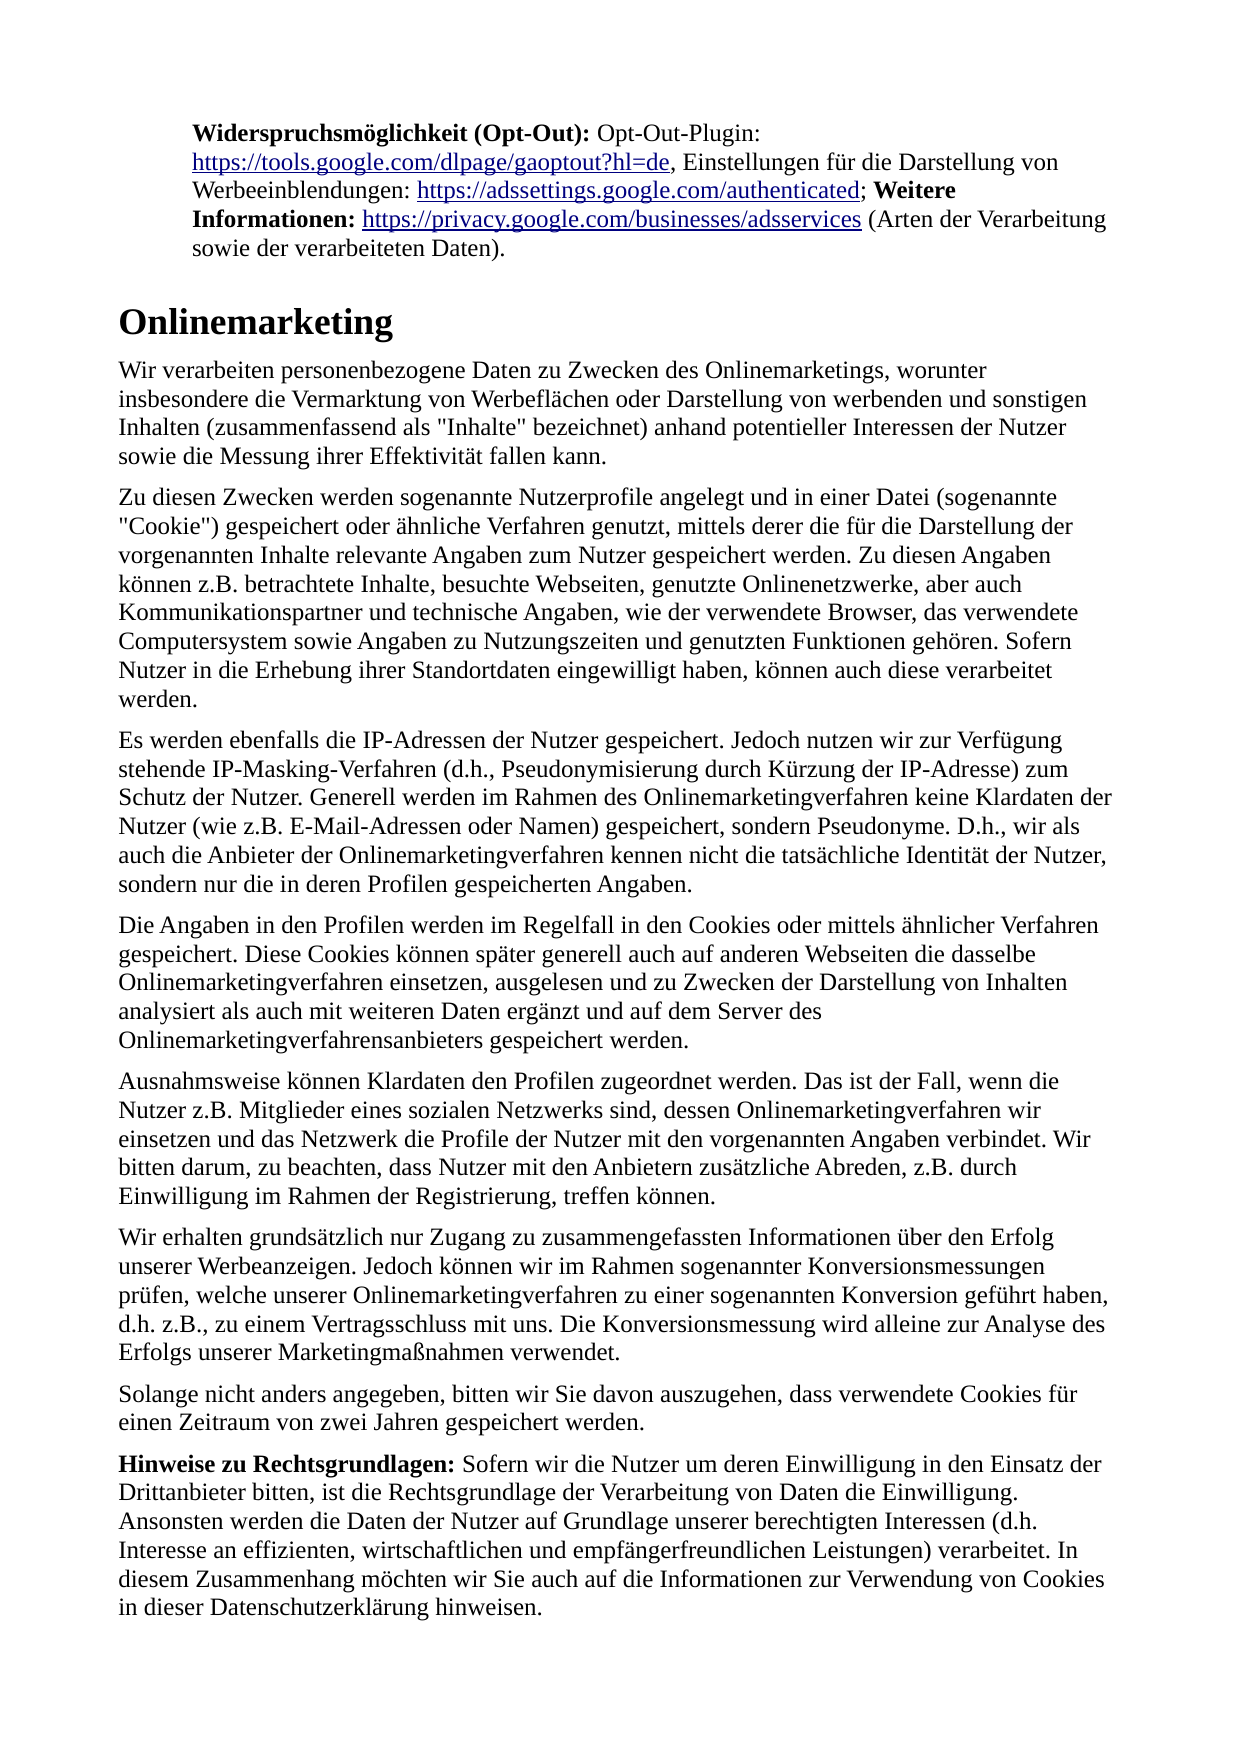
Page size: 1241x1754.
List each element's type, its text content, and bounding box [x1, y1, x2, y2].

text Ausnahmsweise können Klardaten den Profilen zugeordnet werden. Das ist der Fall, wenn die Nutzer z.B. Mitglieder eines sozialen Netzwerks sind, dessen Onlinemarketingverfahren wir einsetzen und das Netzwerk die Profile der Nutzer mit den vorgenannten Angaben verbindet. Wir bitten darum, zu beachten, dass Nutzer mit den Anbietern zusätzliche Abreden, z.B. durch Einwilligung im Rahmen der Registrierung, treffen können. [118, 1066, 1122, 1210]
text Wir verarbeiten personenbezogene Daten zu Zwecken des Onlinemarketings, worunter insbesondere die Vermarktung von Werbeflächen oder Darstellung von werbenden und sonstigen Inhalten (zusammenfassend als "Inhalte" bezeichnet) anhand potentieller Interessen der Nutzer sowie die Messung ihrer Effektivität fallen kann. [118, 355, 1122, 470]
text Solange nicht anders angegeben, bitten wir Sie davon auszugehen, dass verwendete Cookies für einen Zeitraum von zwei Jahren gespeichert werden. [118, 1379, 1122, 1436]
text Zu diesen Zwecken werden sogenannte Nutzerprofile angelegt und in einer Datei (sogenannte "Cookie") gespeichert oder ähnliche Verfahren genutzt, mittels derer die für die Darstellung der vorgenannten Inhalte relevante Angaben zum Nutzer gespeichert werden. Zu diesen Angaben können z.B. betrachtete Inhalte, besuchte Webseiten, genutzte Onlinenetzwerke, aber auch Kommunikationspartner und technische Angaben, wie der verwendete Browser, das verwendete Computersystem sowie Angaben zu Nutzungszeiten und genutzten Funktionen gehören. Sofern Nutzer in die Erhebung ihrer Standortdaten eingewilligt haben, können auch diese verarbeitet werden. [118, 482, 1122, 712]
list Widerspruchsmöglichkeit (Opt-Out): Opt-Out-Plugin: https://tools.google.com/dlpage/gaoptout?hl=de, Einstellungen für die Darstellung von Werbeeinblendungen: https://adssettings.google.com/authenticated; Weitere Informationen: https://privacy.google.com/businesses/adsservices (Arten der Verarbeitung sowie der verarbeiteten Daten). [162, 118, 1122, 262]
text Hinweise zu Rechtsgrundlagen: Sofern wir die Nutzer um deren Einwilligung in den Einsatz der Drittanbieter bitten, ist die Rechtsgrundlage der Verarbeitung von Daten die Einwilligung. Ansonsten werden die Daten der Nutzer auf Grundlage unserer berechtigten Interessen (d.h. Interesse an effizienten, wirtschaftlichen und empfängerfreundlichen Leistungen) verarbeitet. In diesem Zusammenhang möchten wir Sie auch auf die Informationen zur Verwendung von Cookies in dieser Datenschutzerklärung hinweisen. [118, 1449, 1122, 1621]
text Wir erhalten grundsätzlich nur Zugang zu zusammengefassten Informationen über den Erfolg unserer Werbeanzeigen. Jedoch können wir im Rahmen sogenannter Konversionsmessungen prüfen, welche unserer Onlinemarketingverfahren zu einer sogenannten Konversion geführt haben, d.h. z.B., zu einem Vertragsschluss mit uns. Die Konversionsmessung wird alleine zur Analyse des Erfolgs unserer Marketingmaßnahmen verwendet. [118, 1222, 1122, 1366]
text Es werden ebenfalls die IP-Adressen der Nutzer gespeichert. Jedoch nutzen wir zur Verfügung stehende IP-Masking-Verfahren (d.h., Pseudonymisierung durch Kürzung der IP-Adresse) zum Schutz der Nutzer. Generell werden im Rahmen des Onlinemarketingverfahren keine Klardaten der Nutzer (wie z.B. E-Mail-Adressen oder Namen) gespeichert, sondern Pseudonyme. D.h., wir als auch die Anbieter der Onlinemarketingverfahren kennen nicht die tatsächliche Identität der Nutzer, sondern nur die in deren Profilen gespeicherten Angaben. [118, 725, 1122, 897]
subtitle Onlinemarketing [118, 299, 1122, 342]
text Die Angaben in den Profilen werden im Regelfall in den Cookies oder mittels ähnlicher Verfahren gespeichert. Diese Cookies können später generell auch auf anderen Webseiten die dasselbe Onlinemarketingverfahren einsetzen, ausgelesen und zu Zwecken der Darstellung von Inhalten analysiert als auch mit weiteren Daten ergänzt und auf dem Server des Onlinemarketingverfahrensanbieters gespeichert werden. [118, 910, 1122, 1054]
